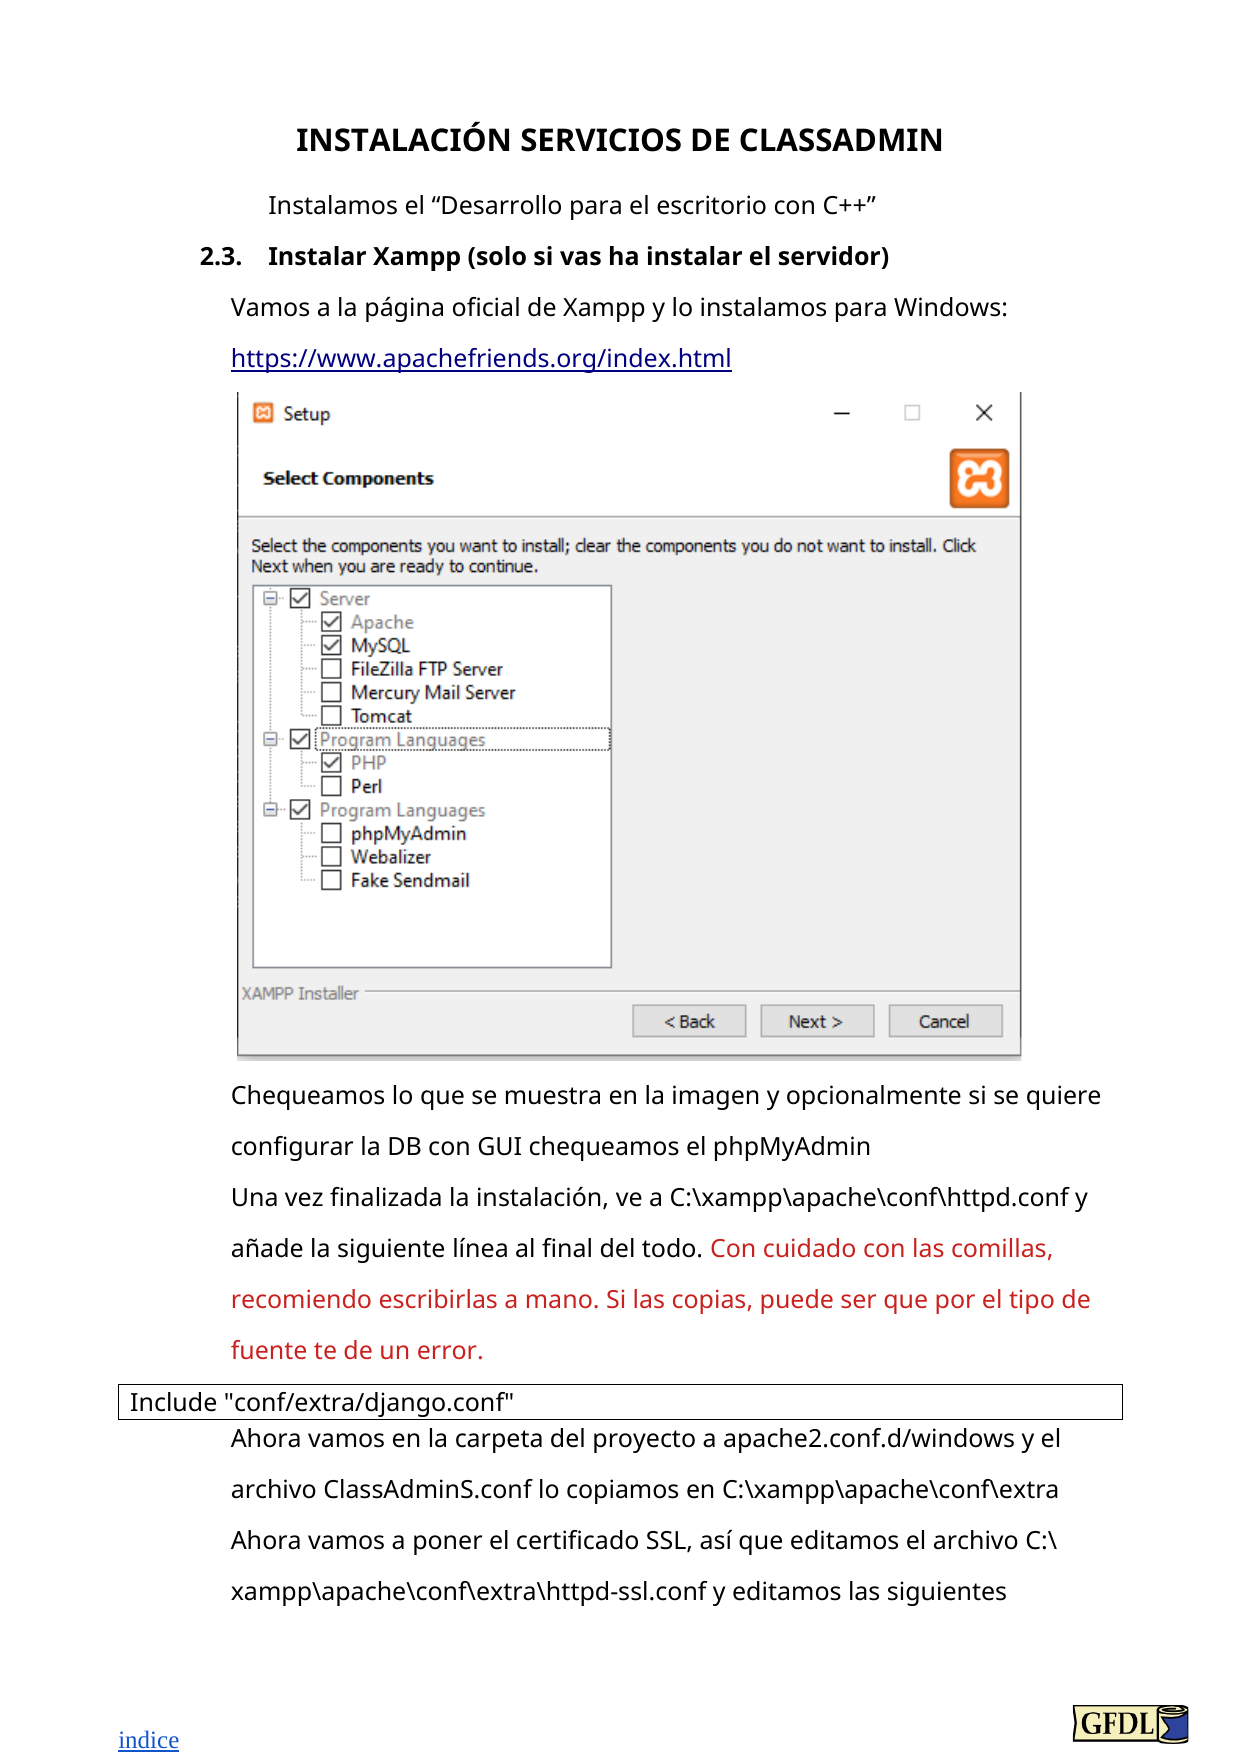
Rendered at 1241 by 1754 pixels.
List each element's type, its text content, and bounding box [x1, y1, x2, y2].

text https://www.apachefriends.org/index.html [231, 341, 1122, 375]
text Una vez finalizada la instalación, ve a C:\xampp\apache\conf\httpd.conf y añade la siguiente línea al final del todo. Con cuidado con las comillas, recomiendo escribirlas a mano. Si las copias, puede ser que por el tipo de fuente te de un error. [231, 1180, 1122, 1367]
text Ahora vamos en la carpeta del proyecto a apache2.conf.d/windows y el archivo ClassAdminS.conf lo copiamos en C:\xampp\apache\conf\extra [231, 1420, 1122, 1505]
text Vamos a la página oficial de Xampp y lo instalamos para Windows: [231, 290, 1122, 324]
text Chequeamos lo que se muestra en la imagen y opcionalmente si se quiere configurar la DB con GUI chequeamos el phpMyAdmin [231, 1078, 1122, 1163]
list Instalar Xampp (solo si vas ha instalar el servidor) [193, 239, 1122, 273]
text Ahora vamos a poner el certificado SSL, así que editamos el archivo C:\xampp\apache\conf\extra\httpd-ssl.conf y editamos las siguientes [231, 1522, 1122, 1607]
picture [1072, 1705, 1189, 1744]
table_header Include "conf/extra/django.conf" [119, 1385, 1122, 1419]
text Instalamos el “Desarrollo para el escritorio con C++” [118, 188, 1122, 222]
picture [237, 392, 1022, 1061]
